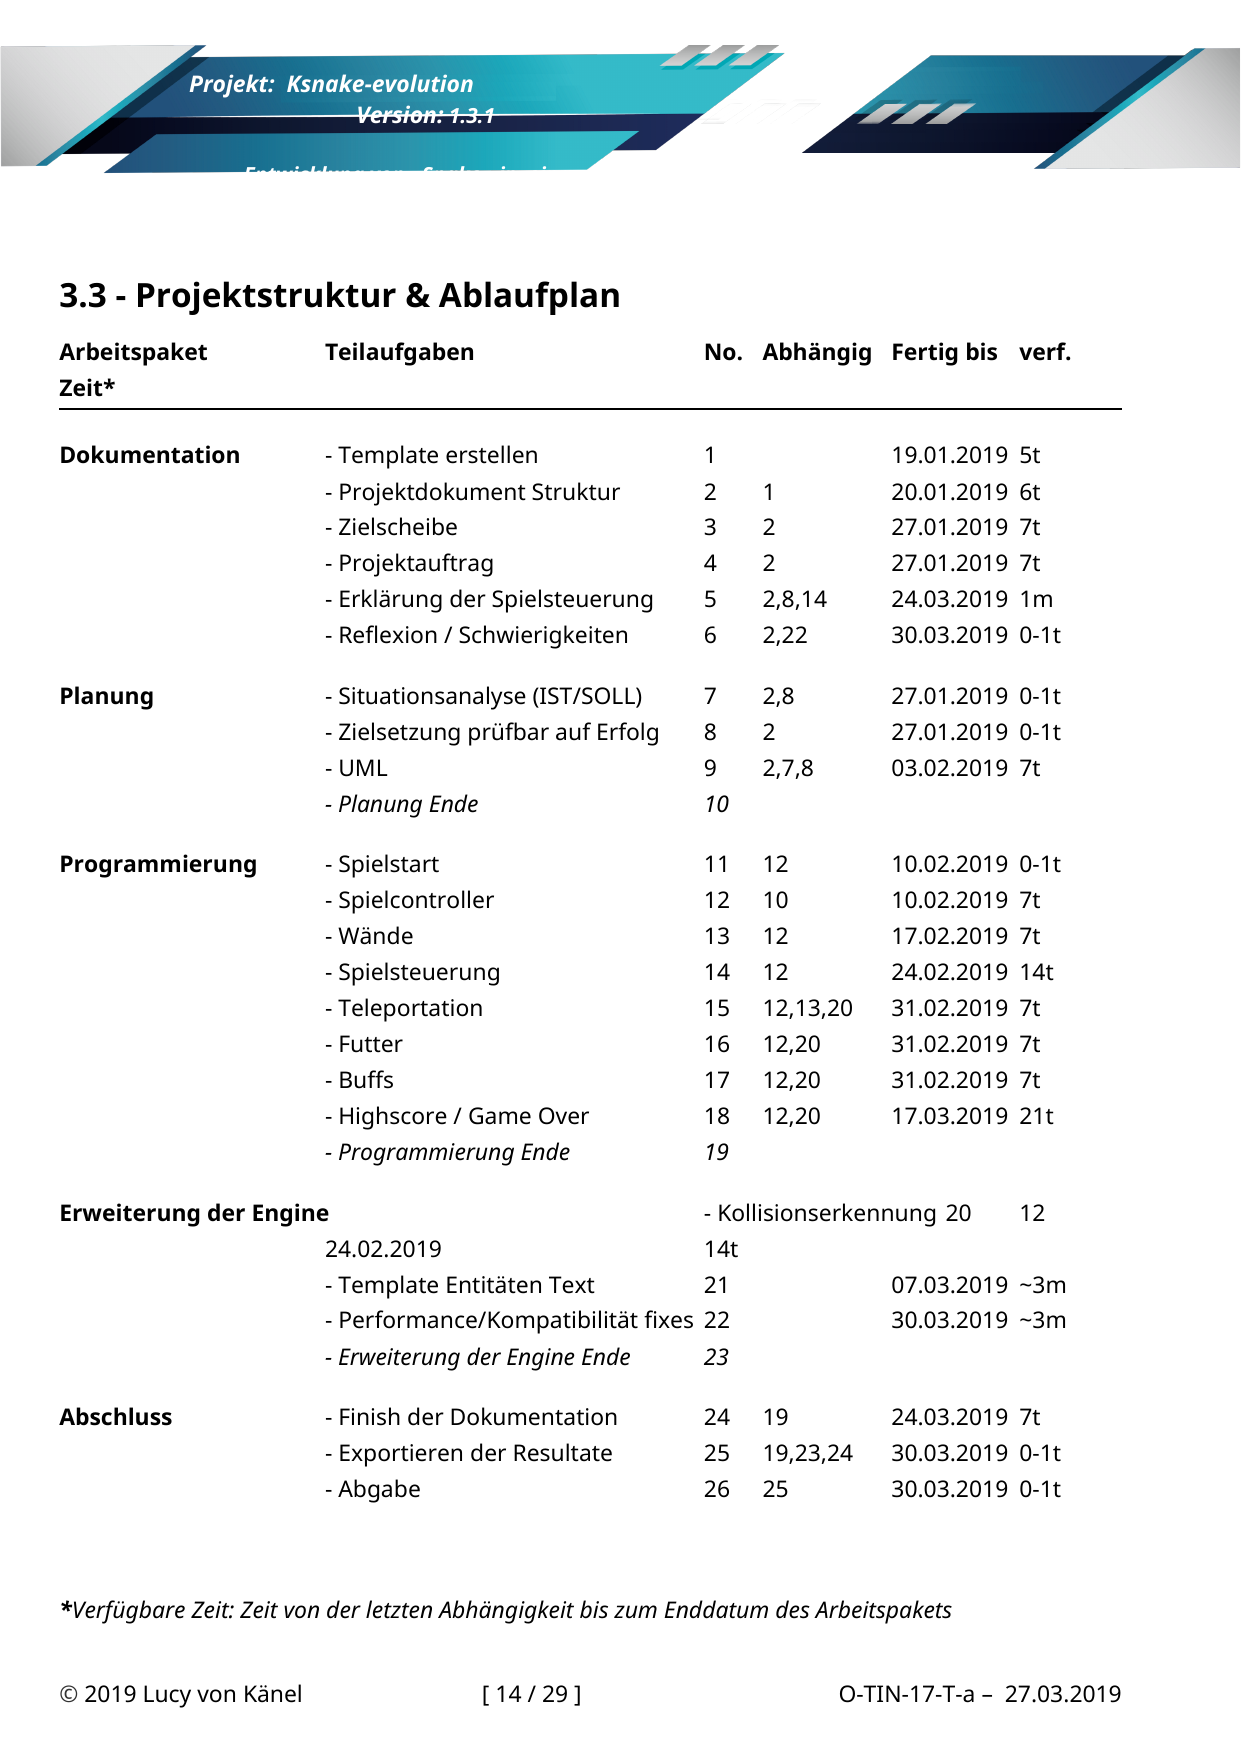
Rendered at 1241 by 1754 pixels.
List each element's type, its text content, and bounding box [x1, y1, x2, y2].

text Planung - Situationsanalyse (IST/SOLL) 7 2,8 27.01.2019 0-1t - Zielsetzung prüfbar auf Erfolg 8 2 27.01.2019 0-1t - UML 9 2,7,8 03.02.2019 7t - Planung Ende 10 [59, 680, 1122, 819]
text Erweiterung der Engine - Kollisionserkennung 20 12 24.02.2019 14t - Template Entitäten Text 21 07.03.2019 ~3m - Performance/Kompatibilität fixes 22 30.03.2019 ~3m - Erweiterung der Engine Ende 23 [59, 1197, 1122, 1372]
subtitle Projektstruktur & Ablaufplan [59, 272, 1122, 317]
text *Verfügbare Zeit: Zeit von der letzten Abhängigkeit bis zum Enddatum des Arbeitspakets [59, 1594, 1122, 1626]
picture [0, 38, 1241, 176]
text Arbeitspaket Teilaufgaben No. Abhängig Fertig bis verf. Zeit* [59, 336, 1122, 408]
text Abschluss - Finish der Dokumentation 24 19 24.03.2019 7t - Exportieren der Resultate 25 19,23,24 30.03.2019 0-1t - Abgabe 26 25 30.03.2019 0-1t [59, 1401, 1122, 1504]
text Dokumentation - Template erstellen 1 19.01.2019 5t - Projektdokument Struktur 2 1 20.01.2019 6t - Zielscheibe 3 2 27.01.2019 7t - Projektauftrag 4 2 27.01.2019 7t - Erklärung der Spielsteuerung 5 2,8,14 24.03.2019 1m - Reflexion / Schwierigkeiten 6 2,22 30.03.2019 0-1t [59, 439, 1122, 650]
text Programmierung - Spielstart 11 12 10.02.2019 0-1t - Spielcontroller 12 10 10.02.2019 7t - Wände 13 12 17.02.2019 7t - Spielsteuerung 14 12 24.02.2019 14t - Teleportation 15 12,13,20 31.02.2019 7t - Futter 16 12,20 31.02.2019 7t - Buffs 17 12,20 31.02.2019 7t - Highscore / Game Over 18 12,20 17.03.2019 21t - Programmierung Ende 19 [59, 848, 1122, 1167]
